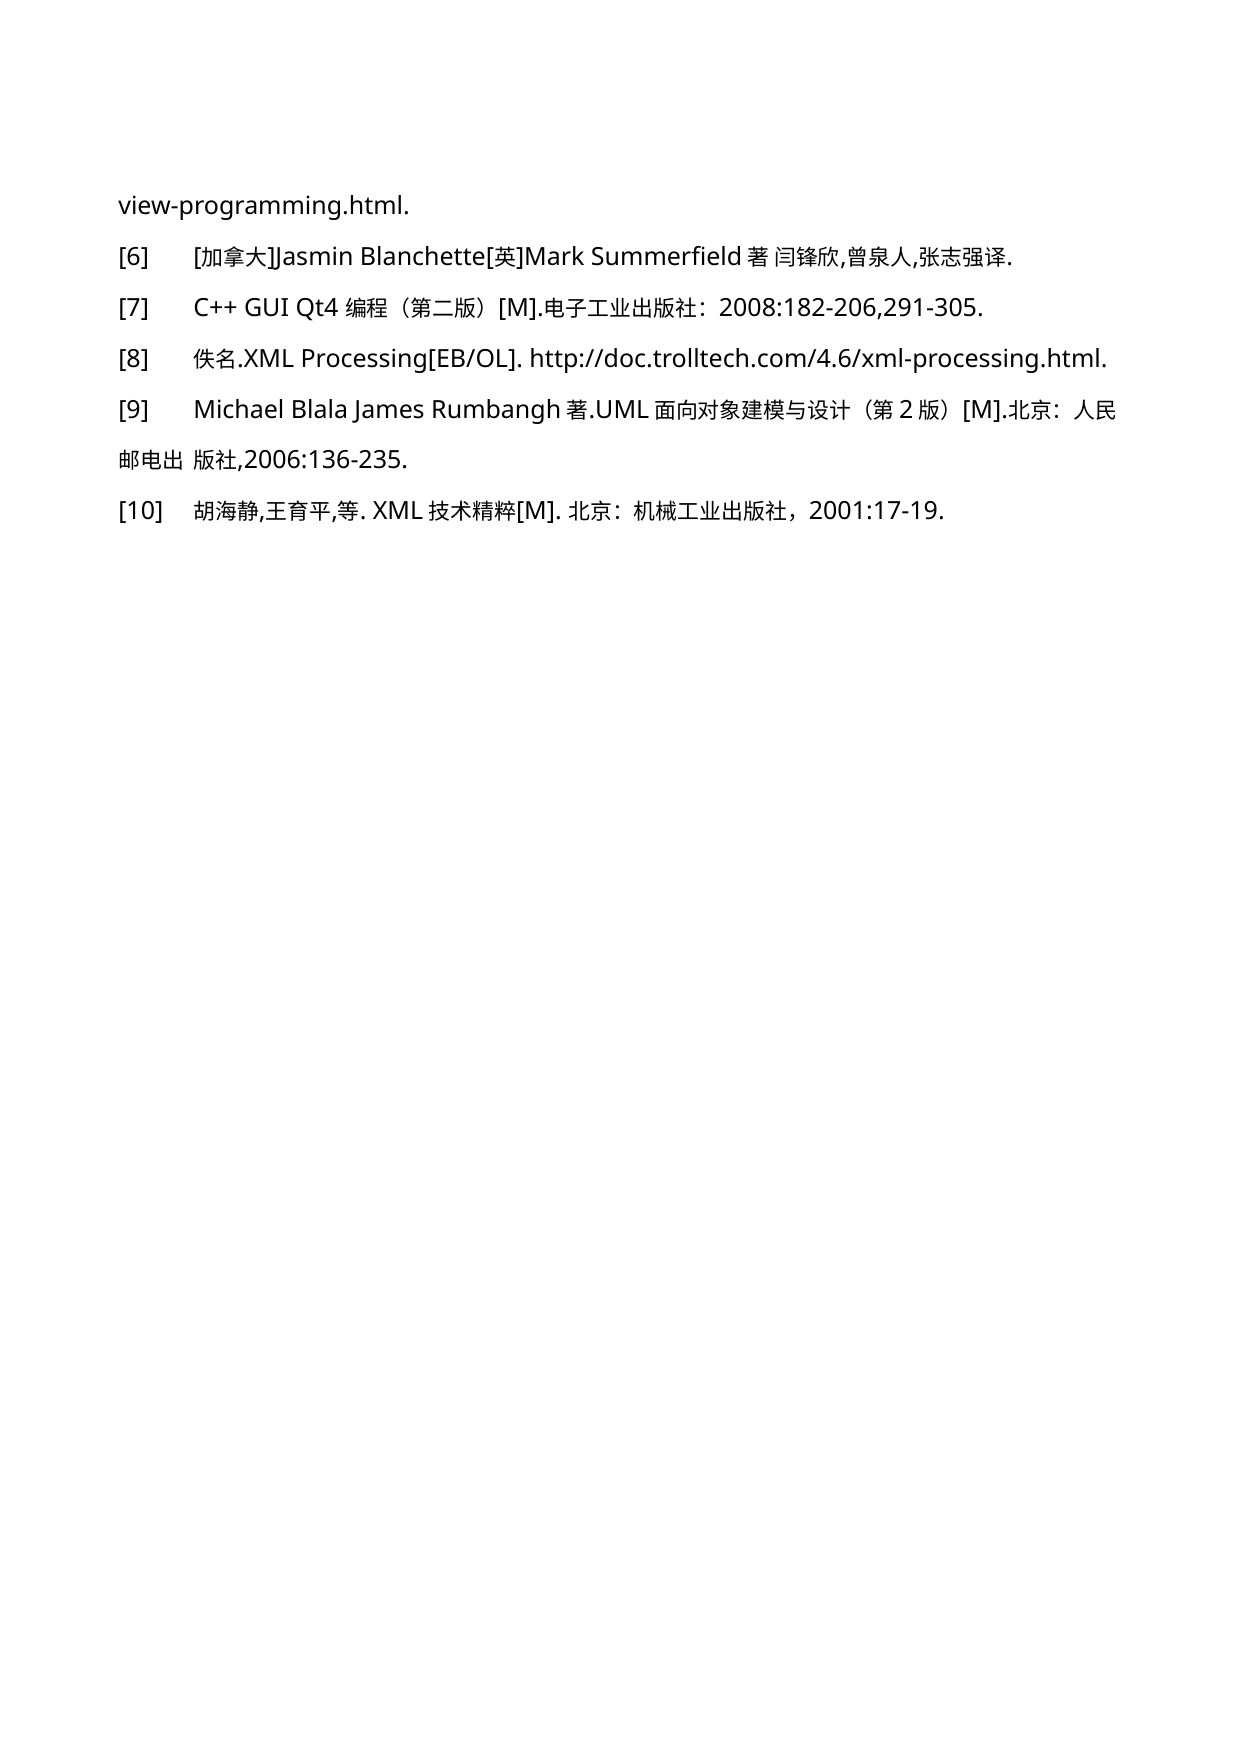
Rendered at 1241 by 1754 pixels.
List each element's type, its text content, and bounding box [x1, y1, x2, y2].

list C++ GUI Qt4 编程（第二版）[M].电子工业出版社：2008:182-206,291-305. [118, 290, 1122, 324]
list 胡海静,王育平,等. XML技术精粹[M]. 北京：机械工业出版社，2001:17-19. [118, 493, 1122, 527]
list [加拿大]Jasmin Blanchette[英]Mark Summerfield著 闫锋欣,曾泉人,张志强译. [118, 239, 1122, 273]
list 佚名.XML Processing[EB/OL]. http://doc.trolltech.com/4.6/xml-processing.html. [118, 341, 1122, 375]
list Michael Blala James Rumbangh著.UML面向对象建模与设计（第2版）[M].北京：人民邮电出 版社,2006:136-235. [118, 392, 1122, 476]
list view-programming.html. [118, 188, 1122, 222]
